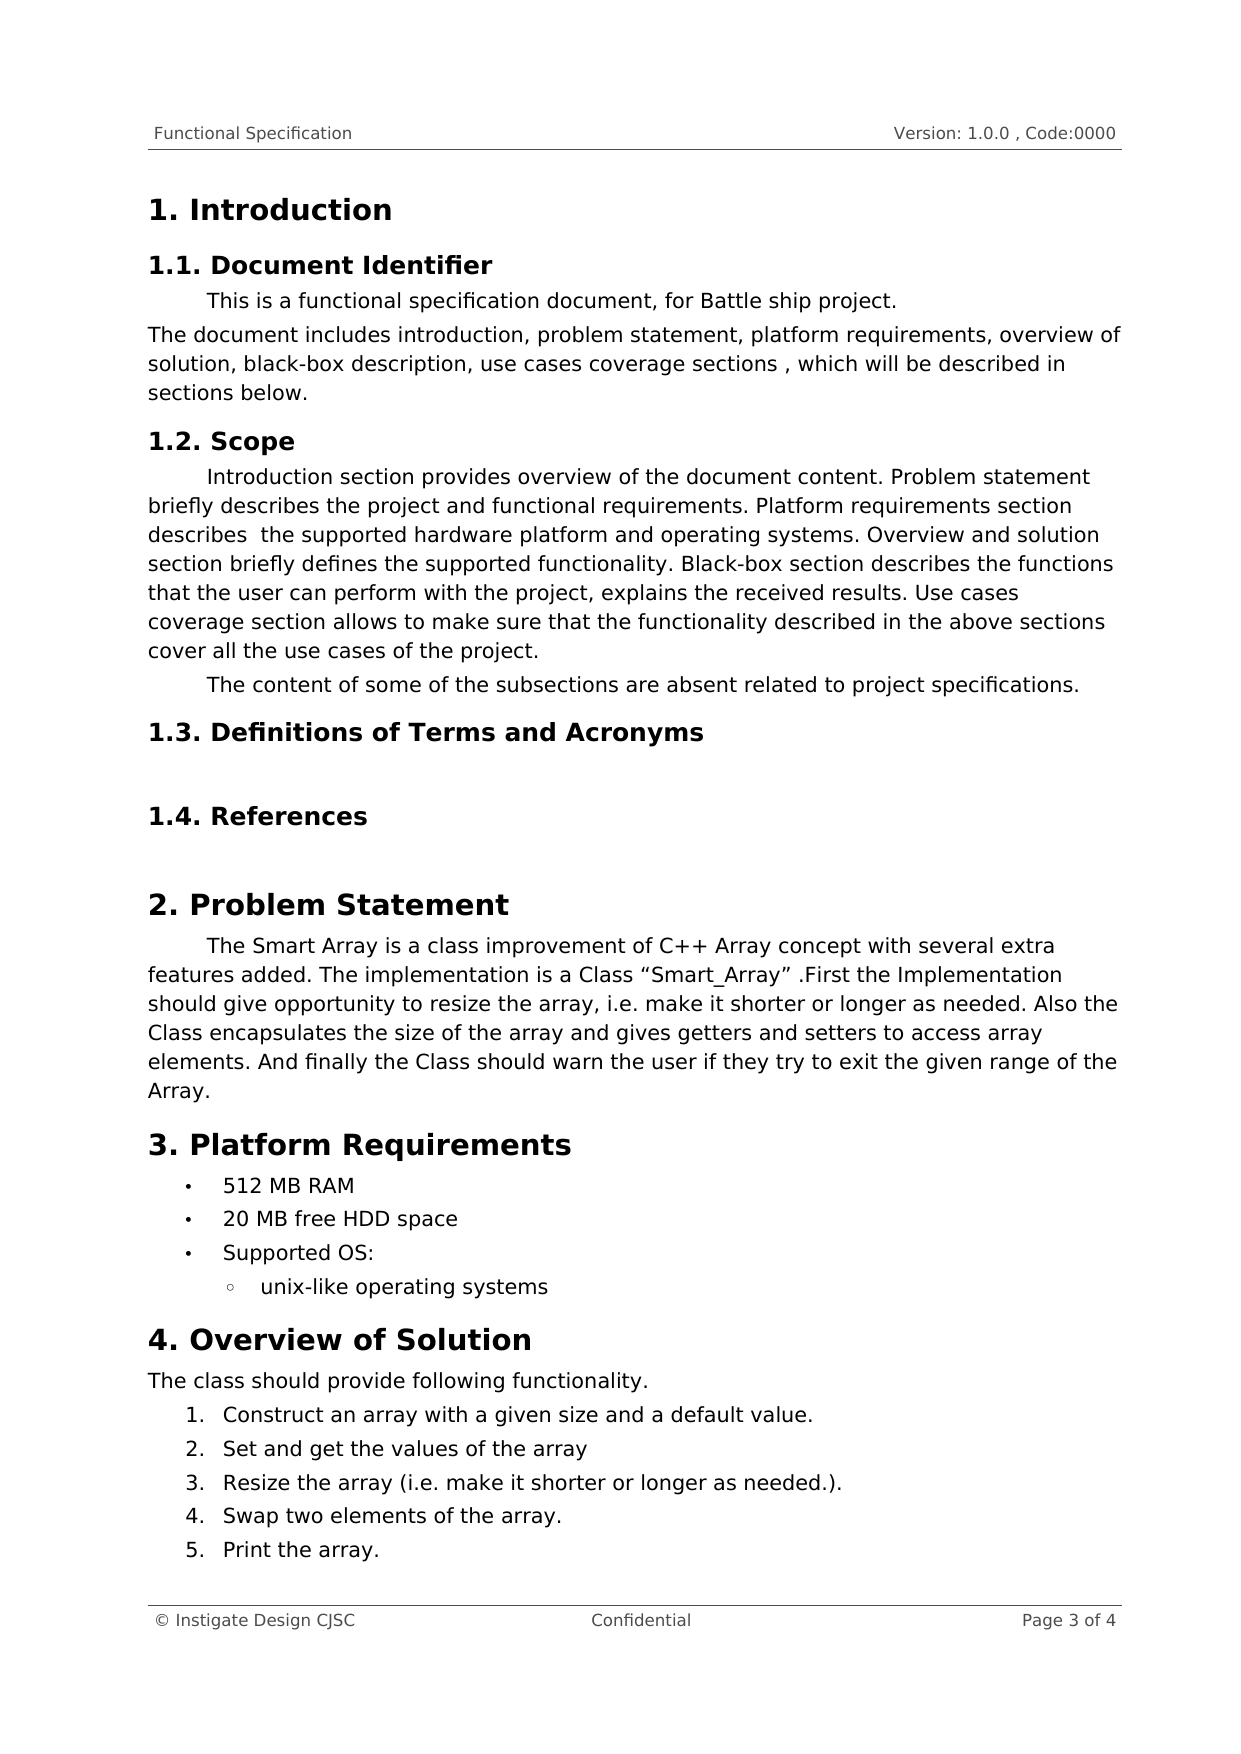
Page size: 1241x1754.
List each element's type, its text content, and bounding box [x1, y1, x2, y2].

subtitle Platform Requirements [148, 1128, 1122, 1162]
list 20 MB free HDD space [185, 1207, 1122, 1232]
list Construct an array with a given size and a default value. [185, 1403, 1122, 1427]
subtitle Scope [148, 427, 1122, 456]
list Swap two elements of the array. [185, 1504, 1122, 1528]
list unix-like operating systems [223, 1275, 1122, 1299]
list Set and get the values of the array [185, 1437, 1122, 1461]
text The Smart Array is a class improvement of C++ Array concept with several extra features added. The implementation is a Class “Smart_Array” .First the Implementation should give opportunity to resize the array, i.e. make it shorter or longer as needed. Also the Class encapsulates the size of the array and gives getters and setters to access array elements. And finally the Class should warn the user if they try to exit the given range of the Array. [148, 934, 1122, 1104]
text Introduction section provides overview of the document content. Problem statement briefly describes the project and functional requirements. Platform requirements section describes the supported hardware platform and operating systems. Overview and solution section briefly defines the supported functionality. Black-box section describes the functions that the user can perform with the project, explains the received results. Use cases coverage section allows to make sure that the functionality described in the above sections cover all the use cases of the project. [148, 465, 1122, 663]
subtitle Definitions of Terms and Acronyms [148, 718, 1122, 747]
subtitle Document Identifier [148, 251, 1122, 280]
subtitle References [148, 802, 1122, 831]
list 512 MB RAM [185, 1174, 1122, 1198]
list Print the array. [185, 1538, 1122, 1562]
text This is a functional specification document, for Battle ship project. [148, 289, 1122, 313]
text The content of some of the subsections are absent related to project specifications. [148, 673, 1122, 697]
text The document includes introduction, problem statement, platform requirements, overview of solution, black-box description, use cases coverage sections , which will be described in sections below. [148, 323, 1122, 405]
list Resize the array (i.e. make it shorter or longer as needed.). [185, 1471, 1122, 1495]
subtitle Overview of Solution [148, 1323, 1122, 1357]
text The class should provide following functionality. [148, 1369, 1122, 1393]
subtitle Problem Statement [148, 888, 1122, 922]
list Supported OS: [185, 1241, 1122, 1266]
subtitle Introduction [148, 194, 1122, 228]
